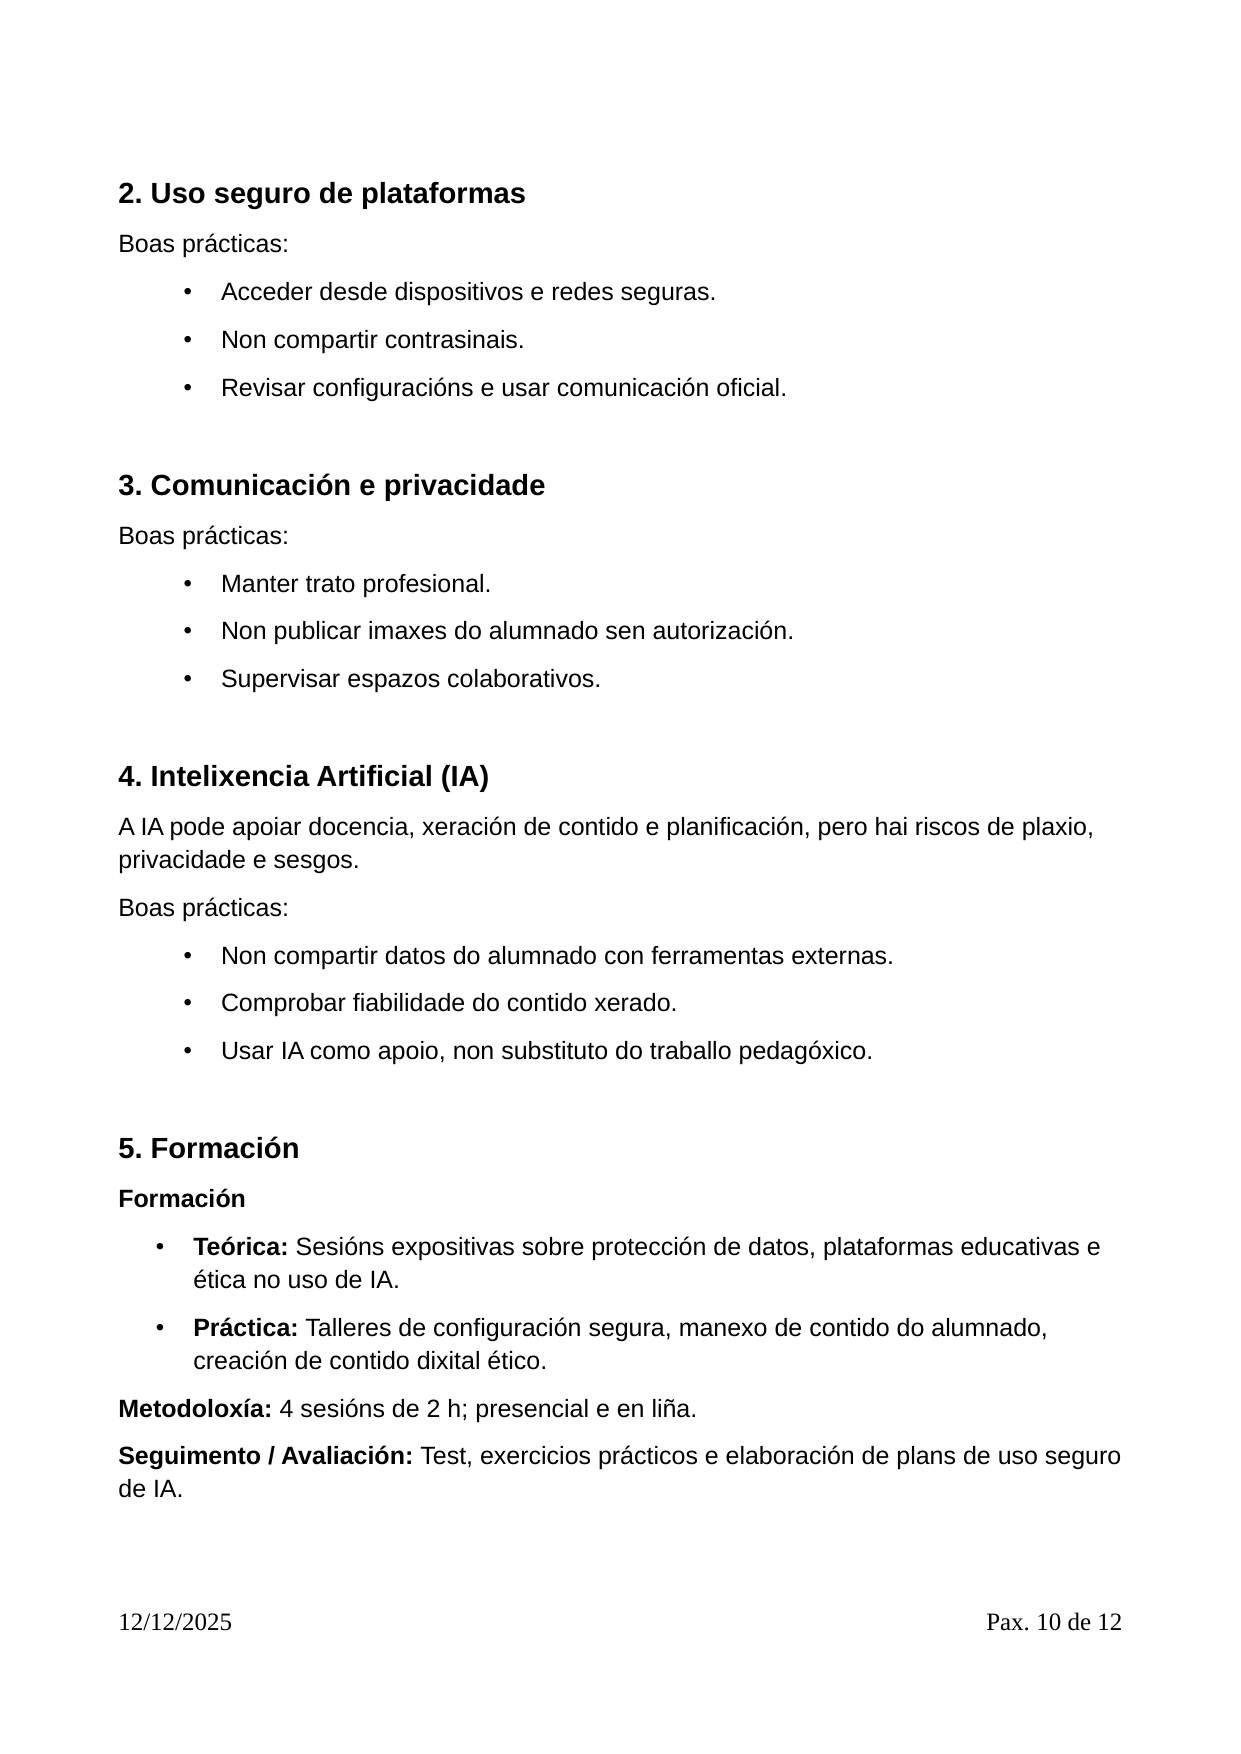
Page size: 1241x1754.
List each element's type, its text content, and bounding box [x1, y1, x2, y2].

list Non compartir contrasinais. [183, 325, 1122, 354]
text Metodoloxía: 4 sesións de 2 h; presencial e en liña. [118, 1393, 1122, 1422]
list Comprobar fiabilidade do contido xerado. [183, 988, 1122, 1017]
list Non compartir datos do alumnado con ferramentas externas. [183, 941, 1122, 969]
text A IA pode apoiar docencia, xeración de contido e planificación, pero hai riscos de plaxio, privacidade e sesgos. [118, 812, 1122, 874]
list Manter trato profesional. [183, 568, 1122, 597]
subtitle 2. Uso seguro de plataformas [118, 176, 1122, 210]
list Acceder desde dispositivos e redes seguras. [183, 277, 1122, 306]
list Usar IA como apoio, non substituto do traballo pedagóxico. [183, 1036, 1122, 1065]
list Supervisar espazos colaborativos. [183, 664, 1122, 693]
subtitle 3. Comunicación e privacidade [118, 468, 1122, 501]
list Teórica: Sesións expositivas sobre protección de datos, plataformas educativas e ética no uso de IA. [156, 1232, 1122, 1294]
subtitle 5. Formación [118, 1131, 1122, 1165]
list Non publicar imaxes do alumnado sen autorización. [183, 616, 1122, 645]
text Boas prácticas: [118, 893, 1122, 922]
subtitle 4. Intelixencia Artificial (IA) [118, 759, 1122, 793]
list Revisar configuracións e usar comunicación oficial. [183, 372, 1122, 401]
text Seguimento / Avaliación: Test, exercicios prácticos e elaboración de plans de uso seguro de IA. [118, 1441, 1122, 1503]
text Formación [118, 1184, 1122, 1213]
text Boas prácticas: [118, 521, 1122, 550]
text Boas prácticas: [118, 229, 1122, 258]
list Práctica: Talleres de configuración segura, manexo de contido do alumnado, creación de contido dixital ético. [156, 1313, 1122, 1375]
